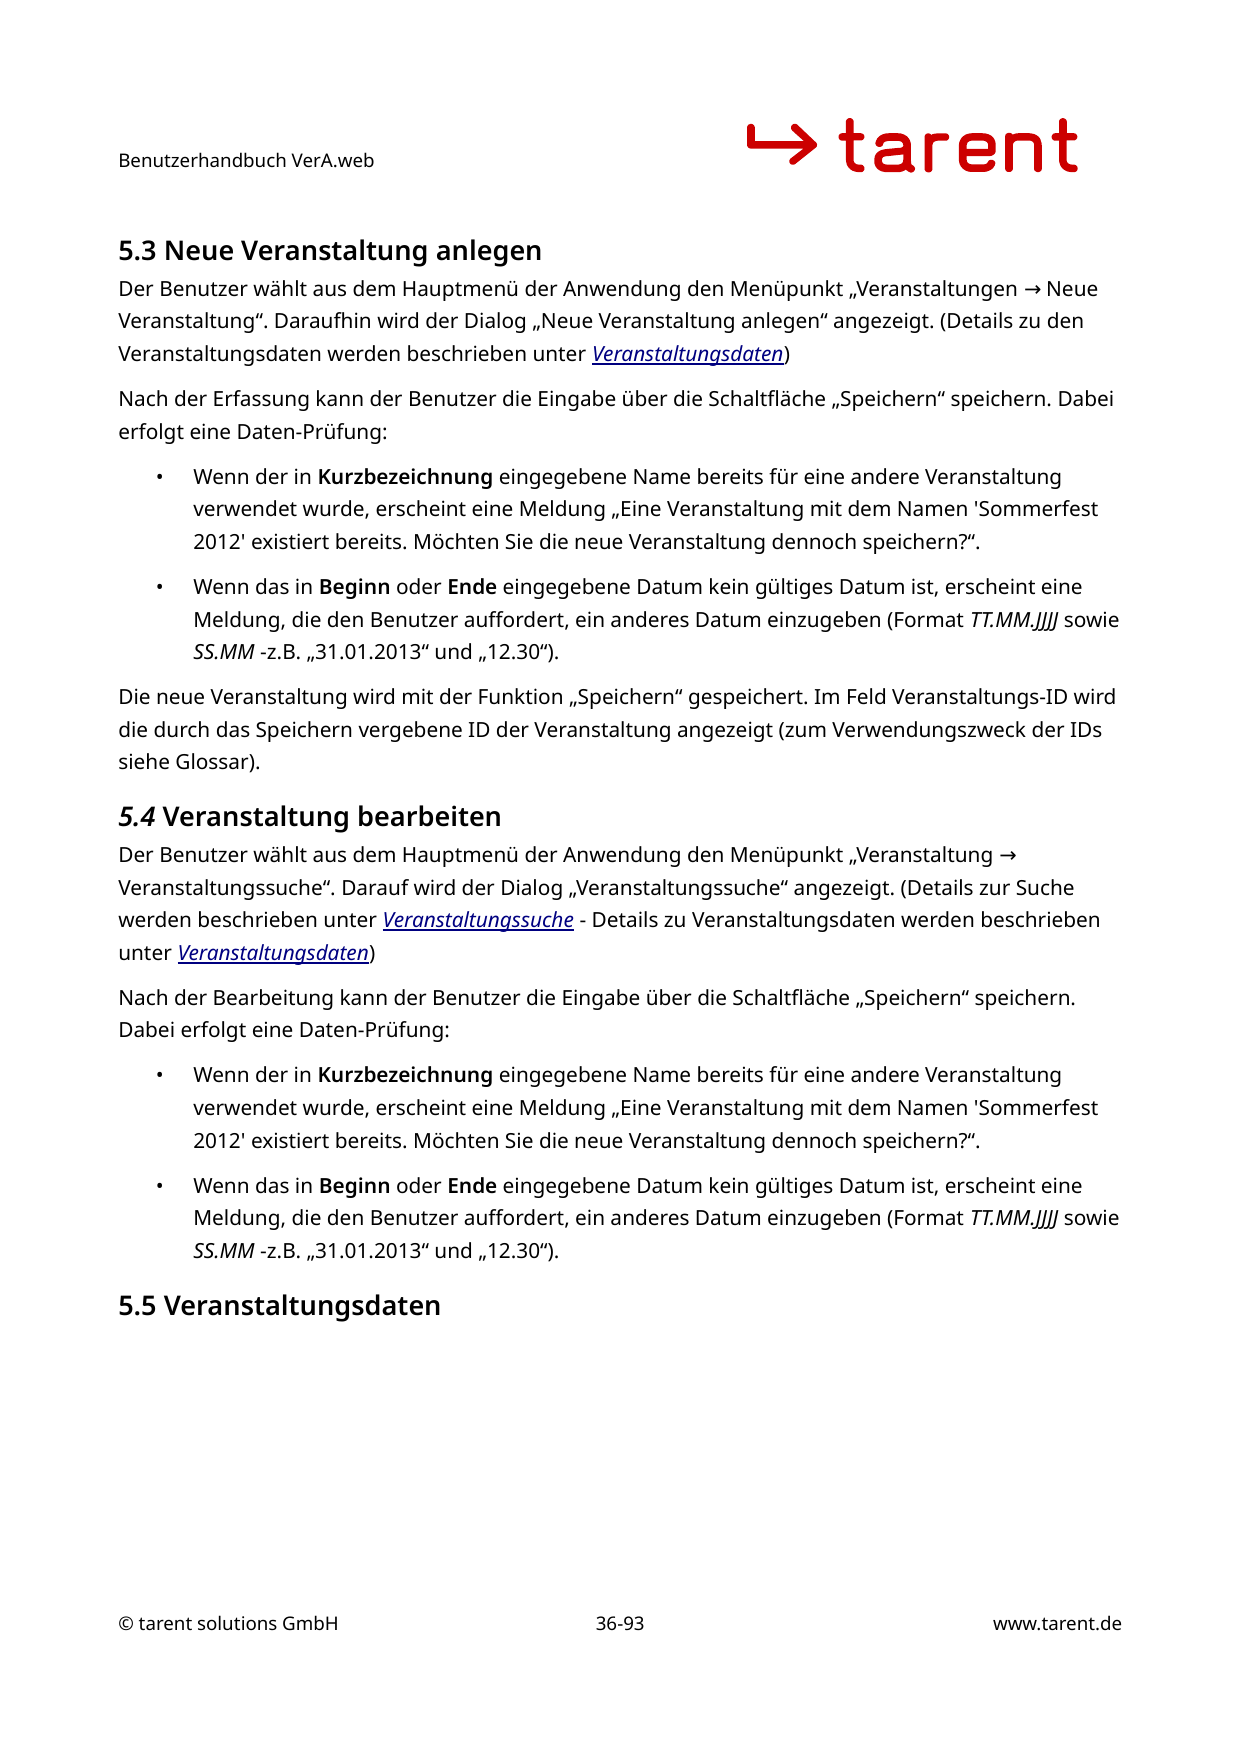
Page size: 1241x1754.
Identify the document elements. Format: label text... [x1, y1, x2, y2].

list Wenn das in Beginn oder Ende eingegebene Datum kein gültiges Datum ist, erscheint eine Meldung, die den Benutzer auffordert, ein anderes Datum einzugeben (Format TT.MM.JJJJ sowie SS.MM -z.B. „31.01.2013“ und „12.30“). [156, 1171, 1122, 1264]
text Der Benutzer wählt aus dem Hauptmenü der Anwendung den Menüpunkt „Veranstaltungen → Neue Veranstaltung“. Daraufhin wird der Dialog „Neue Veranstaltung anlegen“ angezeigt. (Details zu den Veranstaltungsdaten werden beschrieben unter Veranstaltungsdaten) [118, 274, 1122, 368]
text Der Benutzer wählt aus dem Hauptmenü der Anwendung den Menüpunkt „Veranstaltung → Veranstaltungssuche“. Darauf wird der Dialog „Veranstaltungssuche“ angezeigt. (Details zur Suche werden beschrieben unter Veranstaltungssuche - Details zu Veranstaltungsdaten werden beschrieben unter Veranstaltungsdaten) [118, 840, 1122, 966]
text Die neue Veranstaltung wird mit der Funktion „Speichern“ gespeichert. Im Feld Veranstaltungs-ID wird die durch das Speichern vergebene ID der Veranstaltung angezeigt (zum Verwendungszweck der IDs siehe Glossar). [118, 682, 1122, 776]
list Wenn der in Kurzbezeichnung eingegebene Name bereits für eine andere Veranstaltung verwendet wurde, erscheint eine Meldung „Eine Veranstaltung mit dem Namen 'Sommerfest 2012' existiert bereits. Möchten Sie die neue Veranstaltung dennoch speichern?“. [156, 1061, 1122, 1154]
text Nach der Bearbeitung kann der Benutzer die Eingabe über die Schaltfläche „Speichern“ speichern. Dabei erfolgt eine Daten-Prüfung: [118, 983, 1122, 1044]
subtitle Neue Veranstaltung anlegen [118, 232, 1122, 268]
subtitle Veranstaltung bearbeiten [118, 798, 1122, 835]
list Wenn das in Beginn oder Ende eingegebene Datum kein gültiges Datum ist, erscheint eine Meldung, die den Benutzer auffordert, ein anderes Datum einzugeben (Format TT.MM.JJJJ sowie SS.MM -z.B. „31.01.2013“ und „12.30“). [156, 572, 1122, 666]
subtitle Veranstaltungsdaten [118, 1286, 1122, 1323]
list Wenn der in Kurzbezeichnung eingegebene Name bereits für eine andere Veranstaltung verwendet wurde, erscheint eine Meldung „Eine Veranstaltung mit dem Namen 'Sommerfest 2012' existiert bereits. Möchten Sie die neue Veranstaltung dennoch speichern?“. [156, 462, 1122, 556]
text Nach der Erfassung kann der Benutzer die Eingabe über die Schaltfläche „Speichern“ speichern. Dabei erfolgt eine Daten-Prüfung: [118, 384, 1122, 445]
